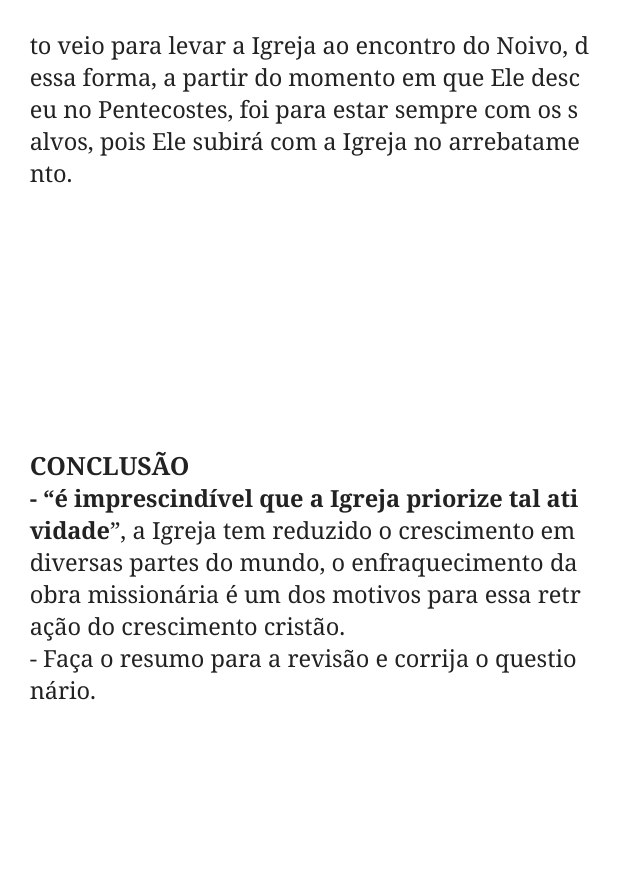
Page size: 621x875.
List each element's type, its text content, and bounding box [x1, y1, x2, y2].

text - Faça o resumo para a revisão e corrija o questionário. [29, 642, 591, 706]
text CONCLUSÃO [29, 448, 591, 482]
text to veio para levar a Igreja ao encontro do Noivo, dessa forma, a partir do momento em que Ele desceu no Pentecostes, foi para estar sempre com os salvos, pois Ele subirá com a Igreja no arrebatamento. [29, 29, 591, 189]
text - “é imprescindível que a Igreja priorize tal atividade”, a Igreja tem reduzido o crescimento em diversas partes do mundo, o enfraquecimento da obra missionária é um dos motivos para essa retração do crescimento cristão. [29, 482, 591, 642]
